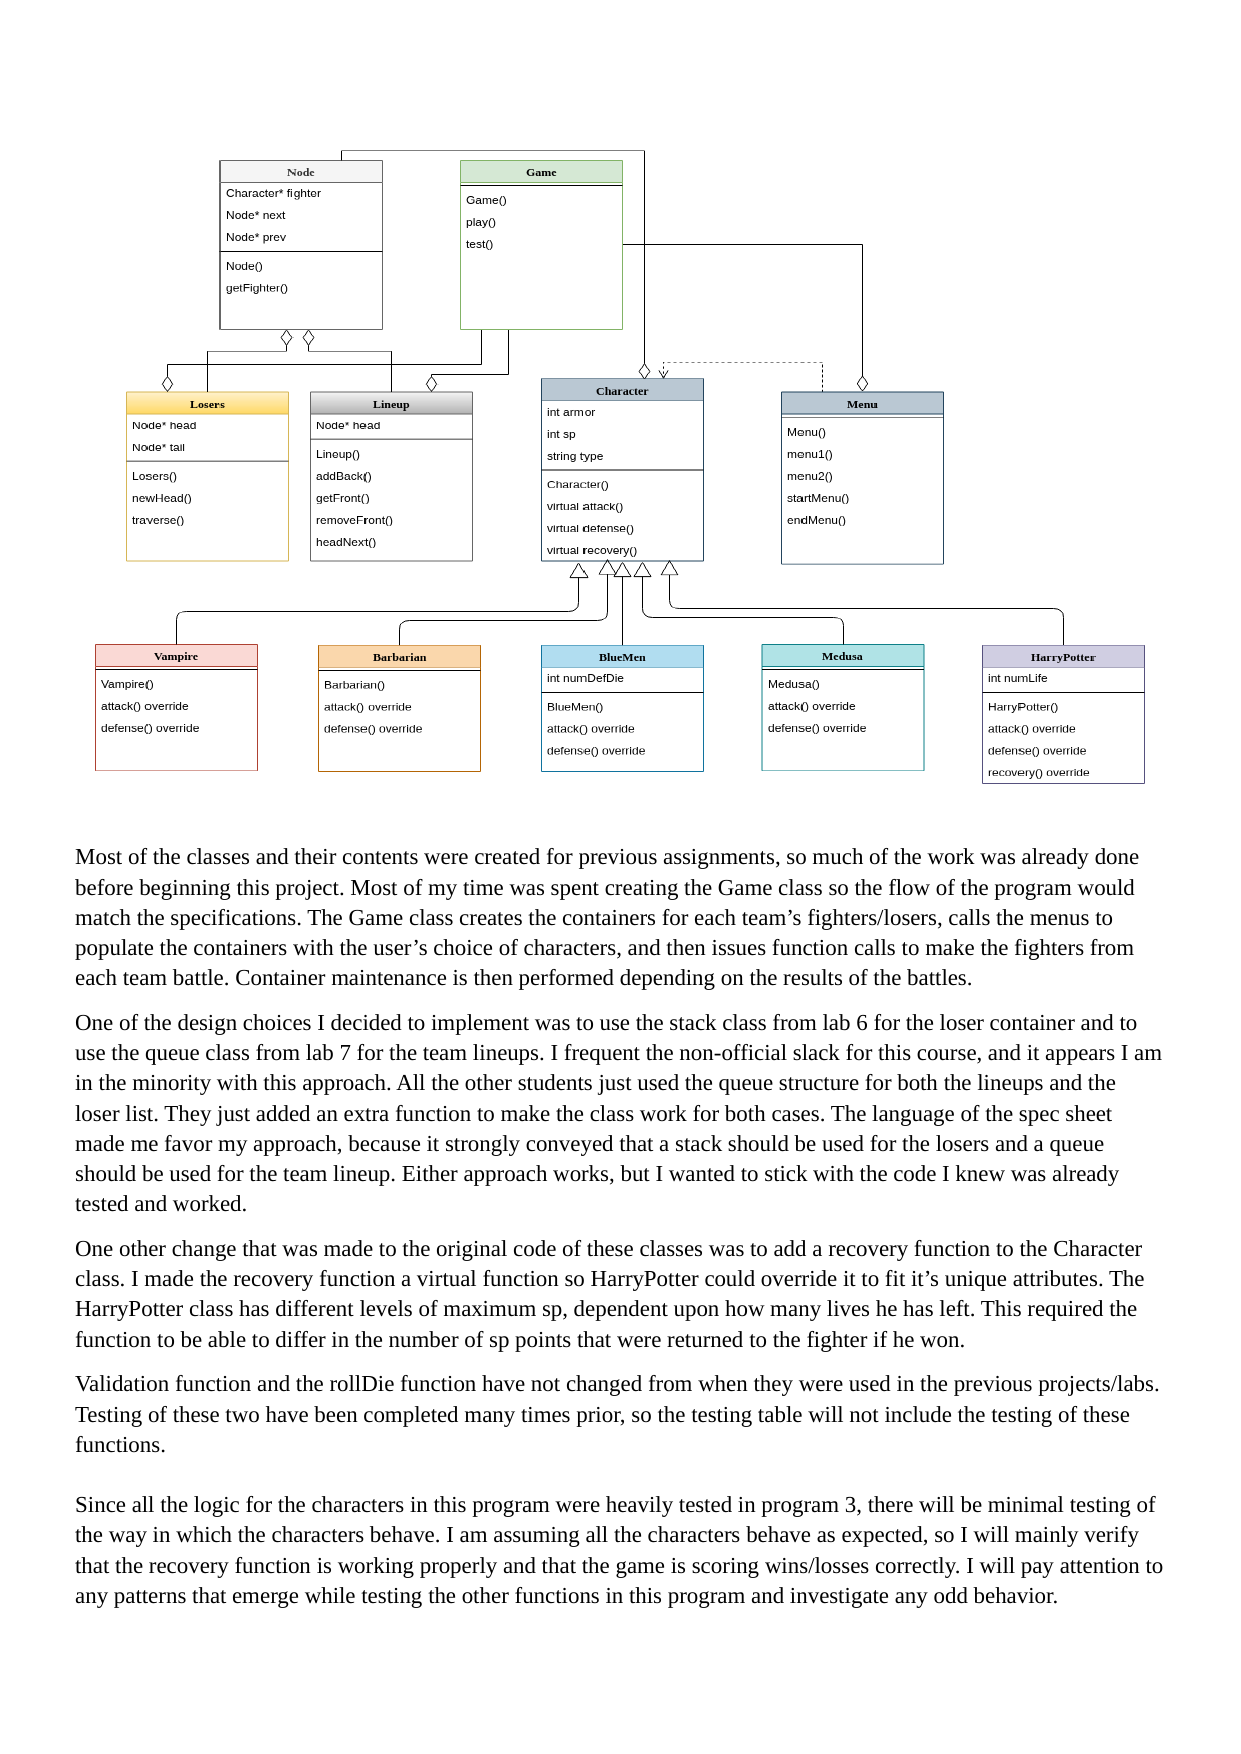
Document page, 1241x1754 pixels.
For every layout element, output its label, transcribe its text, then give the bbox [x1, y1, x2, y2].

text Validation function and the rollDie function have not changed from when they were used in the previous projects/labs. Testing of these two have been completed many times prior, so the testing table will not include the testing of these functions. [75, 1371, 1166, 1457]
text Most of the classes and their contents were created for previous assignments, so much of the work was already done before beginning this project. Most of my time was spent creating the Game class so the flow of the program would match the specifications. The Game class creates the containers for each team’s fighters/losers, calls the menus to populate the containers with the user’s choice of characters, and then issues function calls to make the fighters from each team battle. Container maintenance is then performed depending on the results of the battles. [75, 843, 1166, 991]
text One of the design choices I decided to implement was to use the stack class from lab 6 for the loser container and to use the queue class from lab 7 for the team lineups. I frequent the non-official slack for this course, and it appears I am in the minority with this approach. All the other students just used the queue structure for both the lineups and the loser list. They just added an extra function to make the class work for both cases. The language of the spec sheet made me favor my approach, because it strongly conveyed that a stack should be used for the losers and a queue should be used for the team lineup. Either approach works, but I wanted to stick with the code I knew was already tested and worked. [75, 1009, 1166, 1217]
picture [75, 118, 1166, 803]
text Since all the logic for the characters in this program were heavily tested in program 3, there will be minimal testing of the way in which the characters behave. I am assuming all the characters behave as expected, so I will mainly verify that the recovery function is working properly and that the game is scoring wins/losses correctly. I will pay attention to any patterns that emerge while testing the other functions in this program and investigate any odd behavior. [75, 1491, 1166, 1608]
text One other change that was made to the original code of these classes was to add a recovery function to the Character class. I made the recovery function a virtual function so HarryPotter could override it to fit it’s unique attributes. The HarryPotter class has different levels of maximum sp, dependent upon how many lives he has left. This required the function to be able to differ in the number of sp points that were returned to the fighter if he won. [75, 1235, 1166, 1352]
